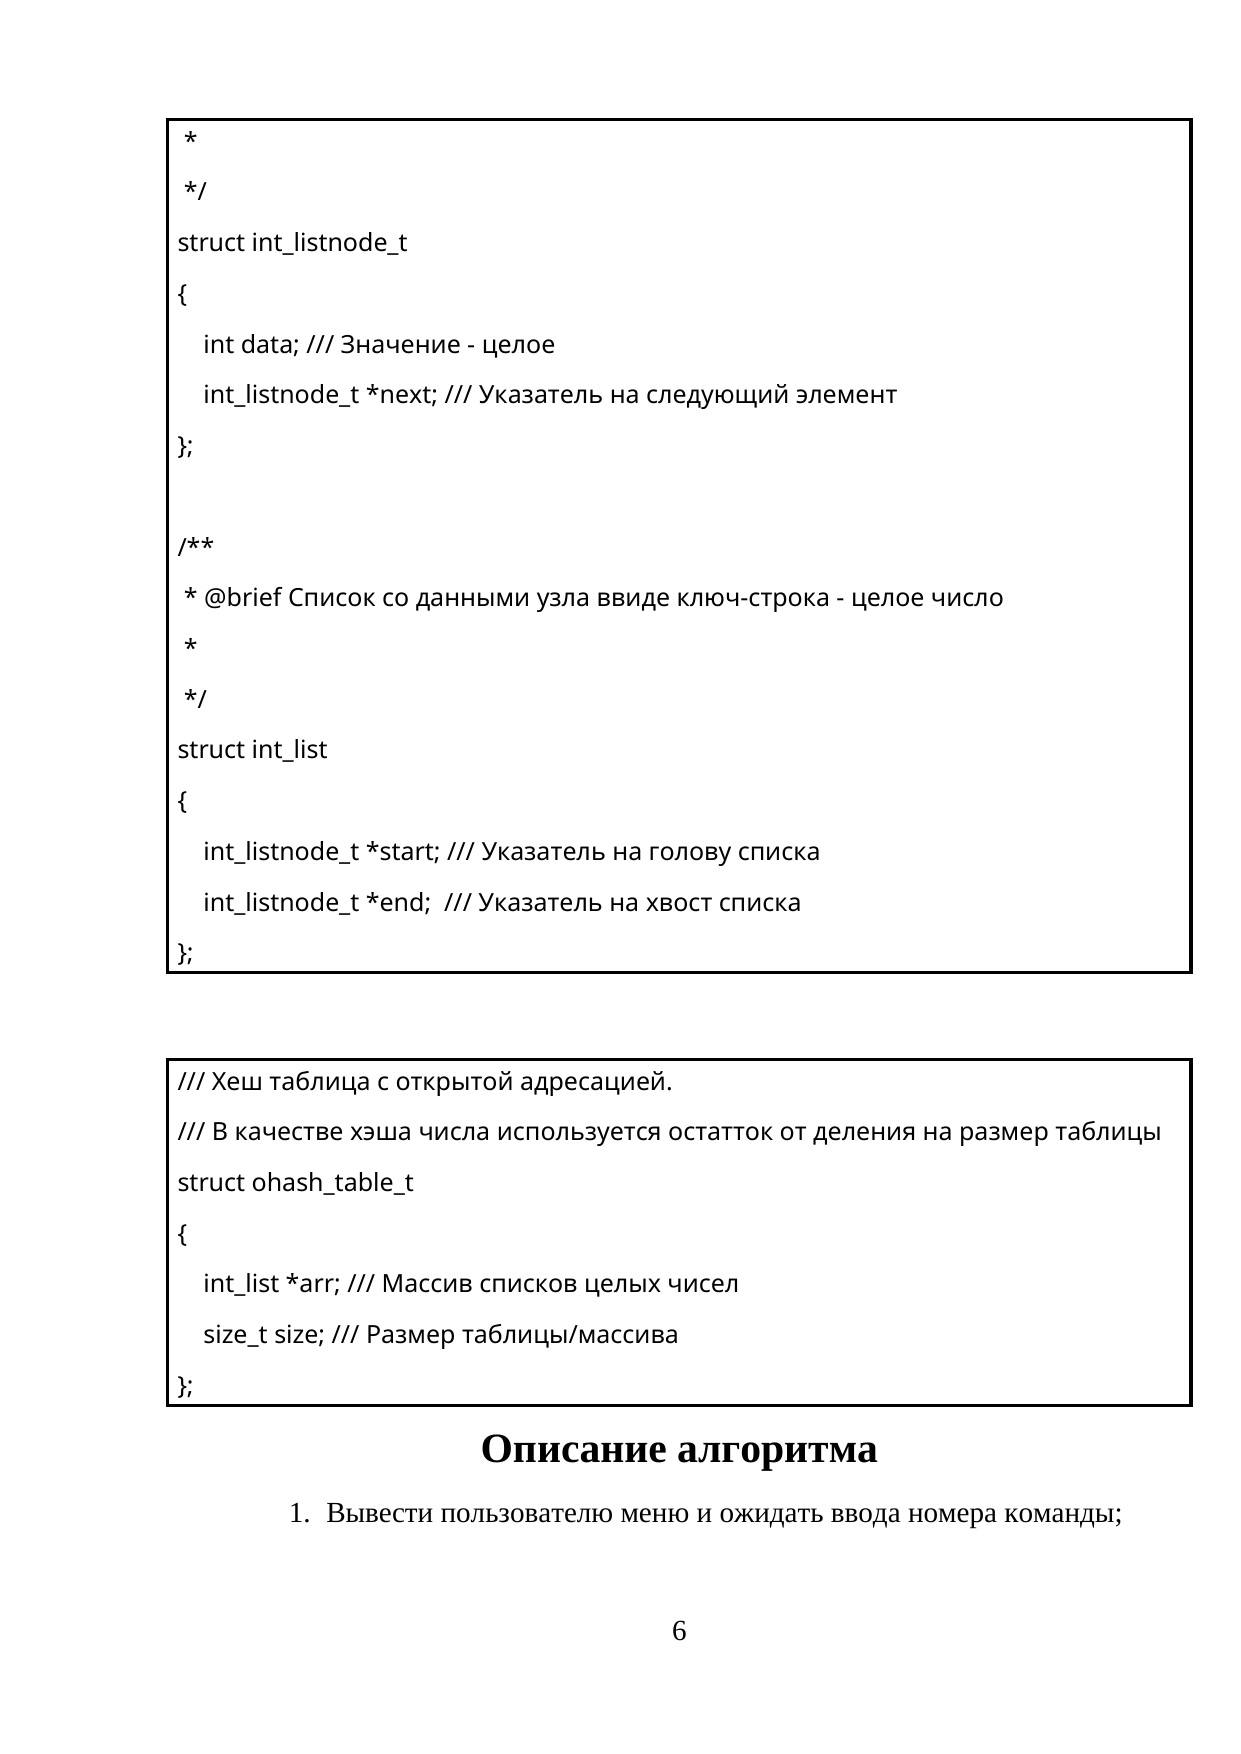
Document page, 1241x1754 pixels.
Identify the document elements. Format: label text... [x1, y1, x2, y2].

text struct int_listnode_t [169, 219, 1189, 259]
text int_list *arr; /// Массив списков целых чисел [169, 1261, 1189, 1300]
text * [169, 121, 1189, 157]
text /** [169, 524, 1189, 563]
text { [169, 1210, 1189, 1249]
text int data; /// Значение - целое [169, 321, 1189, 360]
text * @brief Список со данными узла ввиде ключ-строка - целое число [169, 575, 1189, 614]
text }; [169, 1362, 1189, 1404]
text size_t size; /// Размер таблицы/массива [169, 1312, 1189, 1351]
text }; [169, 422, 1189, 462]
text */ [169, 676, 1189, 715]
text /// В качестве хэша числа используется остатток от деления на размер таблицы [169, 1109, 1189, 1148]
list Вывести пользователю меню и ожидать ввода номера команды; [288, 1495, 1181, 1529]
text * [169, 625, 1189, 665]
text { [169, 270, 1189, 309]
text int_listnode_t *next; /// Указатель на следующий элемент [169, 372, 1189, 411]
text struct int_list [169, 727, 1189, 766]
text int_listnode_t *end; /// Указатель на хвост списка [169, 879, 1189, 918]
subtitle Описание алгоритма [177, 1423, 1181, 1471]
text */ [169, 169, 1189, 208]
text }; [169, 930, 1189, 971]
text { [169, 778, 1189, 817]
text struct ohash_table_t [169, 1159, 1189, 1199]
text /// Хеш таблица с открытой адресацией. [169, 1061, 1189, 1097]
text int_listnode_t *start; /// Указатель на голову списка [169, 828, 1189, 868]
